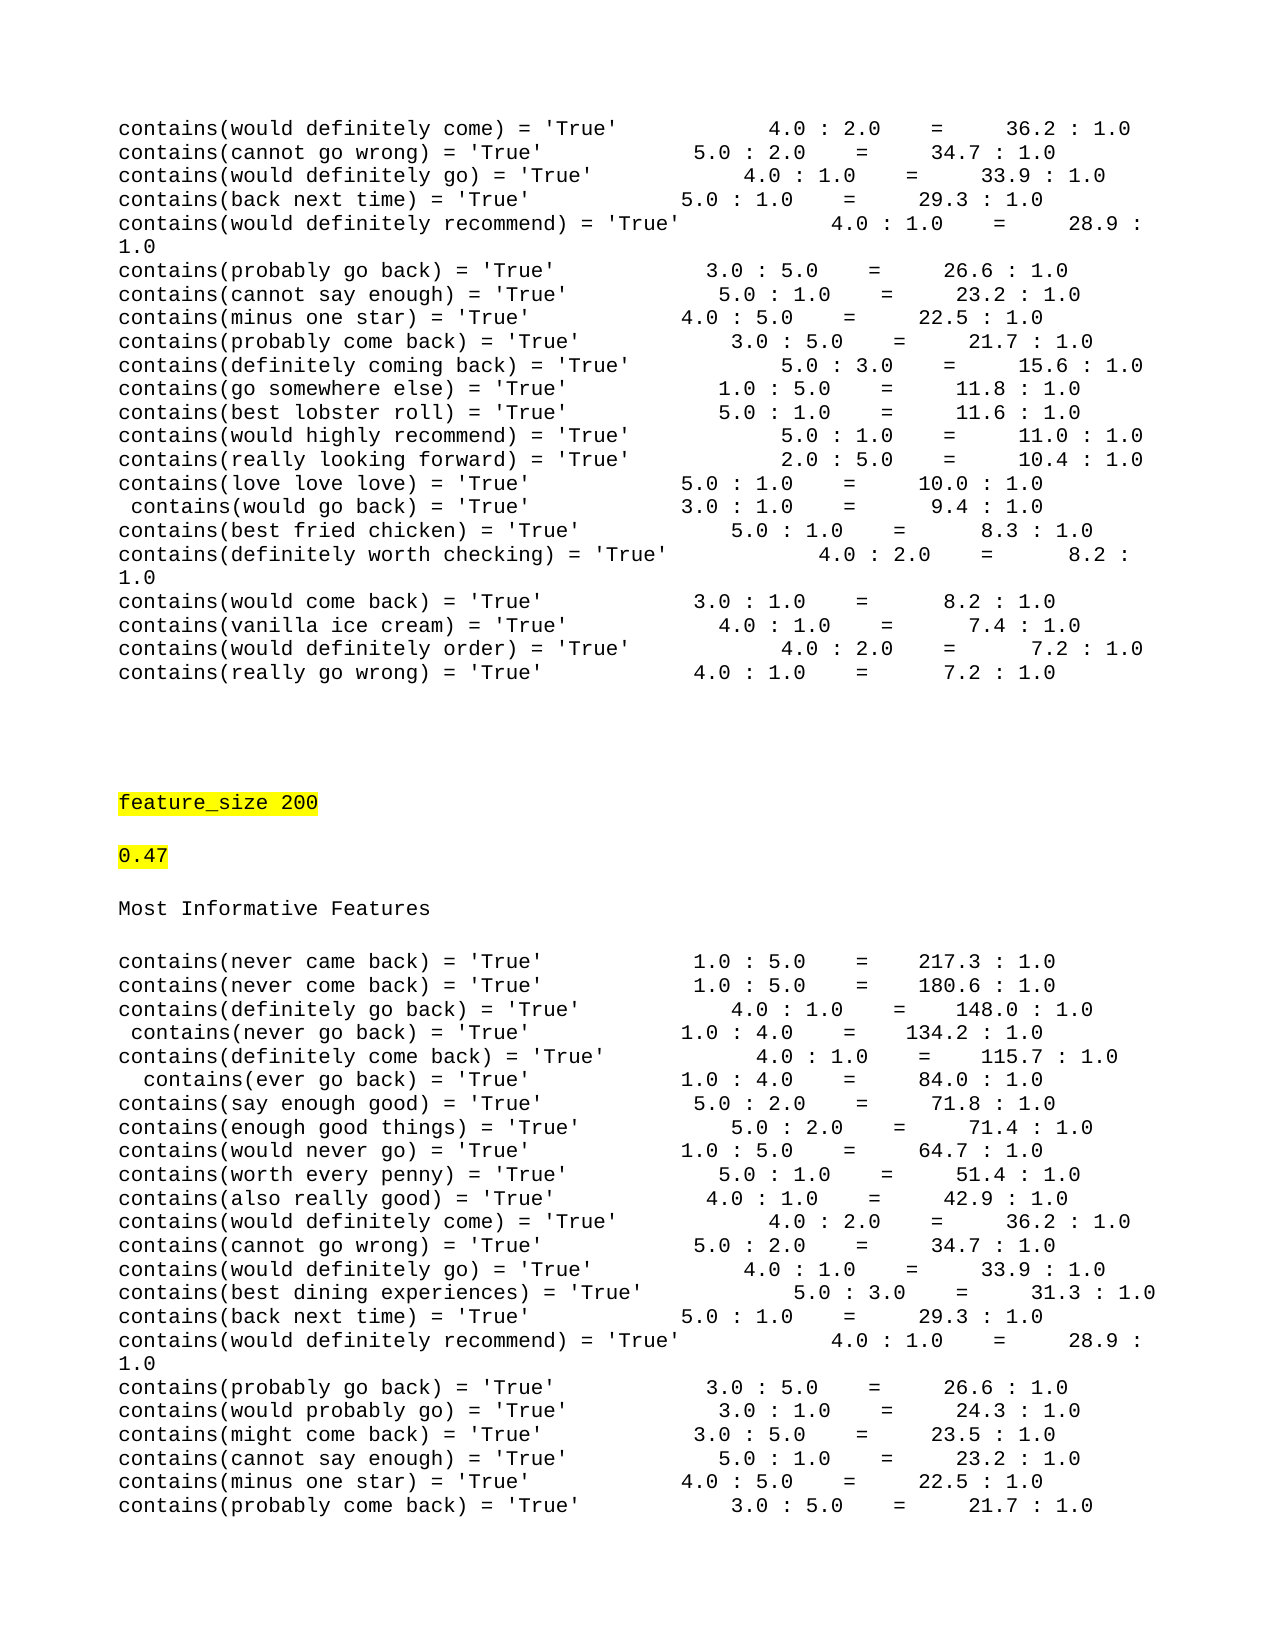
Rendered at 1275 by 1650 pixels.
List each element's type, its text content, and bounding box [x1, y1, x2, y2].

text feature_size 200 [118, 792, 1157, 816]
text contains(minus one star) = 'True' 4.0 : 5.0 = 22.5 : 1.0 [118, 307, 1157, 331]
text contains(best fried chicken) = 'True' 5.0 : 1.0 = 8.3 : 1.0 [118, 520, 1157, 544]
text contains(definitely worth checking) = 'True' 4.0 : 2.0 = 8.2 : 1.0 [118, 544, 1157, 591]
text contains(go somewhere else) = 'True' 1.0 : 5.0 = 11.8 : 1.0 [118, 378, 1157, 402]
text contains(might come back) = 'True' 3.0 : 5.0 = 23.5 : 1.0 [118, 1424, 1157, 1448]
text contains(would definitely come) = 'True' 4.0 : 2.0 = 36.2 : 1.0 [118, 118, 1157, 142]
text contains(would definitely order) = 'True' 4.0 : 2.0 = 7.2 : 1.0 [118, 638, 1157, 662]
text contains(worth every penny) = 'True' 5.0 : 1.0 = 51.4 : 1.0 [118, 1164, 1157, 1188]
text contains(back next time) = 'True' 5.0 : 1.0 = 29.3 : 1.0 [118, 1306, 1157, 1329]
text contains(minus one star) = 'True' 4.0 : 5.0 = 22.5 : 1.0 [118, 1471, 1157, 1495]
text contains(really looking forward) = 'True' 2.0 : 5.0 = 10.4 : 1.0 [118, 449, 1157, 473]
text contains(definitely coming back) = 'True' 5.0 : 3.0 = 15.6 : 1.0 [118, 354, 1157, 378]
text contains(would definitely recommend) = 'True' 4.0 : 1.0 = 28.9 : 1.0 [118, 1329, 1157, 1377]
text contains(vanilla ice cream) = 'True' 4.0 : 1.0 = 7.4 : 1.0 [118, 615, 1157, 638]
text contains(definitely come back) = 'True' 4.0 : 1.0 = 115.7 : 1.0 [118, 1046, 1157, 1069]
text contains(probably go back) = 'True' 3.0 : 5.0 = 26.6 : 1.0 [118, 1377, 1157, 1401]
text Most Informative Features [118, 898, 1157, 922]
text contains(love love love) = 'True' 5.0 : 1.0 = 10.0 : 1.0 [118, 473, 1157, 496]
text contains(would go back) = 'True' 3.0 : 1.0 = 9.4 : 1.0 [118, 496, 1157, 520]
text contains(also really good) = 'True' 4.0 : 1.0 = 42.9 : 1.0 [118, 1188, 1157, 1211]
text contains(really go wrong) = 'True' 4.0 : 1.0 = 7.2 : 1.0 [118, 662, 1157, 686]
text contains(cannot go wrong) = 'True' 5.0 : 2.0 = 34.7 : 1.0 [118, 1235, 1157, 1259]
text contains(would never go) = 'True' 1.0 : 5.0 = 64.7 : 1.0 [118, 1140, 1157, 1164]
text contains(would definitely recommend) = 'True' 4.0 : 1.0 = 28.9 : 1.0 [118, 213, 1157, 260]
text contains(cannot say enough) = 'True' 5.0 : 1.0 = 23.2 : 1.0 [118, 1448, 1157, 1471]
text contains(say enough good) = 'True' 5.0 : 2.0 = 71.8 : 1.0 [118, 1093, 1157, 1117]
text contains(best lobster roll) = 'True' 5.0 : 1.0 = 11.6 : 1.0 [118, 402, 1157, 426]
text 0.47 [118, 845, 1157, 869]
text contains(back next time) = 'True' 5.0 : 1.0 = 29.3 : 1.0 [118, 189, 1157, 213]
text contains(would definitely come) = 'True' 4.0 : 2.0 = 36.2 : 1.0 [118, 1211, 1157, 1235]
text contains(would definitely go) = 'True' 4.0 : 1.0 = 33.9 : 1.0 [118, 165, 1157, 189]
text contains(never came back) = 'True' 1.0 : 5.0 = 217.3 : 1.0 [118, 951, 1157, 975]
text contains(cannot say enough) = 'True' 5.0 : 1.0 = 23.2 : 1.0 [118, 284, 1157, 307]
text contains(definitely go back) = 'True' 4.0 : 1.0 = 148.0 : 1.0 [118, 998, 1157, 1022]
text contains(would come back) = 'True' 3.0 : 1.0 = 8.2 : 1.0 [118, 591, 1157, 615]
text contains(probably come back) = 'True' 3.0 : 5.0 = 21.7 : 1.0 [118, 331, 1157, 354]
text contains(never go back) = 'True' 1.0 : 4.0 = 134.2 : 1.0 [118, 1022, 1157, 1046]
text contains(best dining experiences) = 'True' 5.0 : 3.0 = 31.3 : 1.0 [118, 1282, 1157, 1306]
text contains(cannot go wrong) = 'True' 5.0 : 2.0 = 34.7 : 1.0 [118, 142, 1157, 165]
text contains(would probably go) = 'True' 3.0 : 1.0 = 24.3 : 1.0 [118, 1401, 1157, 1424]
text contains(enough good things) = 'True' 5.0 : 2.0 = 71.4 : 1.0 [118, 1117, 1157, 1140]
text contains(probably go back) = 'True' 3.0 : 5.0 = 26.6 : 1.0 [118, 260, 1157, 284]
text contains(ever go back) = 'True' 1.0 : 4.0 = 84.0 : 1.0 [118, 1069, 1157, 1093]
text contains(probably come back) = 'True' 3.0 : 5.0 = 21.7 : 1.0 [118, 1495, 1157, 1519]
text contains(would highly recommend) = 'True' 5.0 : 1.0 = 11.0 : 1.0 [118, 426, 1157, 449]
text contains(never come back) = 'True' 1.0 : 5.0 = 180.6 : 1.0 [118, 975, 1157, 998]
text contains(would definitely go) = 'True' 4.0 : 1.0 = 33.9 : 1.0 [118, 1259, 1157, 1282]
